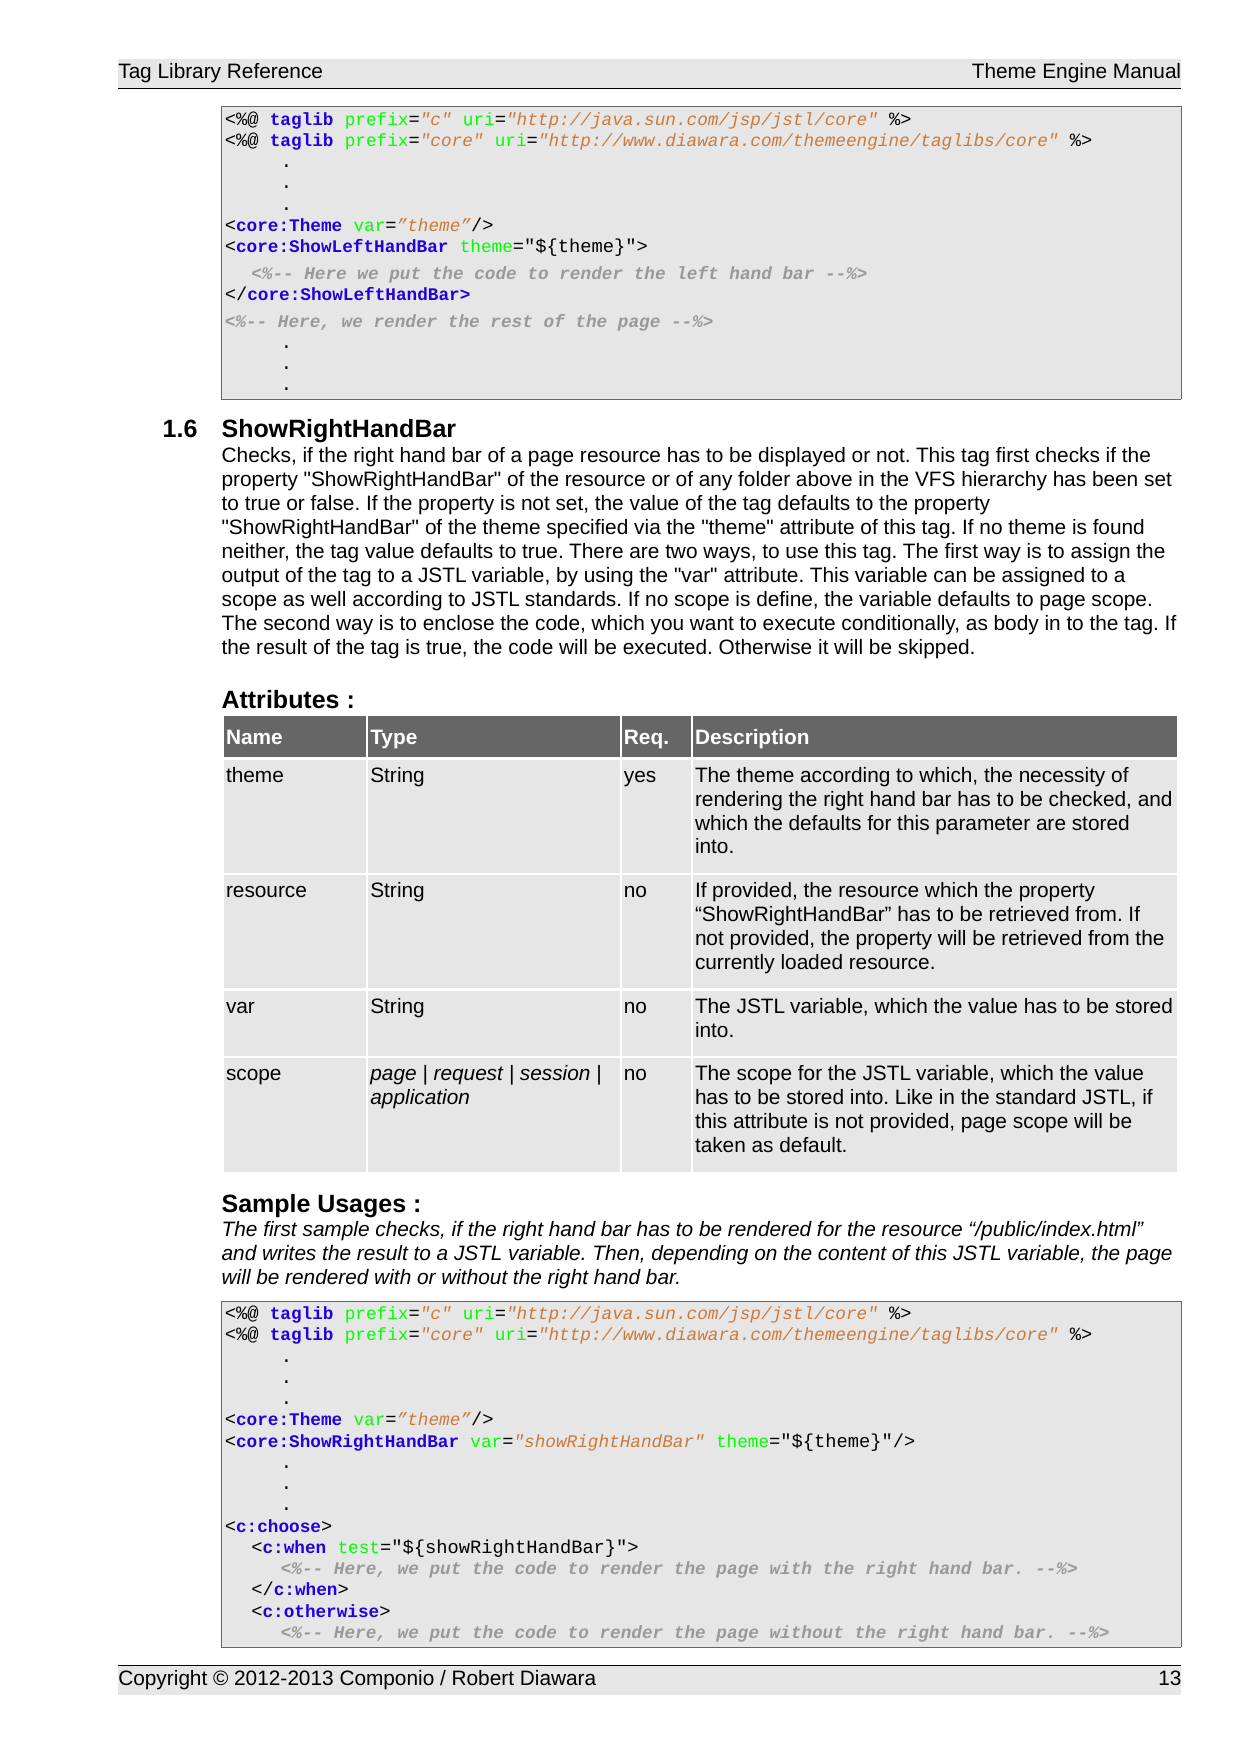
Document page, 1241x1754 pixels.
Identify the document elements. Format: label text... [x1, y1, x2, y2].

subtitle ShowRightHandBar [162, 414, 1181, 443]
table_header Type [368, 716, 620, 757]
table_cell var [224, 991, 366, 1056]
text <%-- Here we put the code to render the left hand bar --%> </core:ShowLeftHandBar> [222, 261, 1181, 306]
table_header Req. [622, 716, 691, 757]
table_cell The JSTL variable, which the value has to be stored into. [693, 991, 1177, 1056]
text <%@ taglib prefix="c" uri="http://java.sun.com/jsp/jstl/core" %> <%@ taglib prefix="core" uri="http://www.diawara.com/themeengine/taglibs/core" %> . . . <core:Theme var=”theme”/> <core:ShowLeftHandBar theme="${theme}"> [222, 107, 1181, 258]
subtitle Attributes : [221, 685, 1181, 714]
table_header Description [693, 716, 1177, 757]
text Checks, if the right hand bar of a page resource has to be displayed or not. This tag first checks if the property "ShowRightHandBar" of the resource or of any folder above in the VFS hierarchy has been set to true or false. If the property is not set, the value of the tag defaults to the property "ShowRightHandBar" of the theme specified via the "theme" attribute of this tag. If no theme is found neither, the tag value defaults to true. There are two ways, to use this tag. The first way is to assign the output of the tag to a JSTL variable, by using the "var" attribute. This variable can be assigned to a scope as well according to JSTL standards. If no scope is define, the variable defaults to page scope. The second way is to enclose the code, which you want to execute conditionally, as body in to the tag. If the result of the tag is true, the code will be executed. Otherwise it will be skipped. [221, 443, 1181, 658]
table_cell theme [224, 760, 366, 873]
subtitle Sample Usages : [221, 1188, 1181, 1217]
table_cell no [622, 875, 691, 988]
table_cell no [622, 1058, 691, 1172]
table_cell String [368, 991, 620, 1056]
table_cell scope [224, 1058, 366, 1172]
text <%@ taglib prefix="c" uri="http://java.sun.com/jsp/jstl/core" %> <%@ taglib prefix="core" uri="http://www.diawara.com/themeengine/taglibs/core" %> . . . <core:Theme var=”theme”/> <core:ShowRightHandBar var="showRightHandBar" theme="${theme}"/> . . . <c:choose> <c:when test="${showRightHandBar}"> <%-- Here, we put the code to render the page with the right hand bar. --%> </c:when> <c:otherwise> <%-- Here, we put the code to render the page without the right hand bar. --%> [222, 1302, 1181, 1647]
table_cell no [622, 991, 691, 1056]
table_cell The scope for the JSTL variable, which the value has to be stored into. Like in the standard JSTL, if this attribute is not provided, page scope will be taken as default. [693, 1058, 1177, 1172]
text <%-- Here, we render the rest of the page --%> . . . [222, 309, 1181, 399]
table_cell String [368, 760, 620, 873]
table_cell yes [622, 760, 691, 873]
table_header Name [224, 716, 366, 757]
table_cell page | request | session | application [368, 1058, 620, 1172]
text The first sample checks, if the right hand bar has to be rendered for the resource “/public/index.html” and writes the result to a JSTL variable. Then, depending on the content of this JSTL variable, the page will be rendered with or without the right hand bar. [221, 1217, 1181, 1289]
table_cell resource [224, 875, 366, 988]
table_cell String [368, 875, 620, 988]
table_cell The theme according to which, the necessity of rendering the right hand bar has to be checked, and which the defaults for this parameter are stored into. [693, 760, 1177, 873]
table_cell If provided, the resource which the property “ShowRightHandBar” has to be retrieved from. If not provided, the property will be retrieved from the currently loaded resource. [693, 875, 1177, 988]
